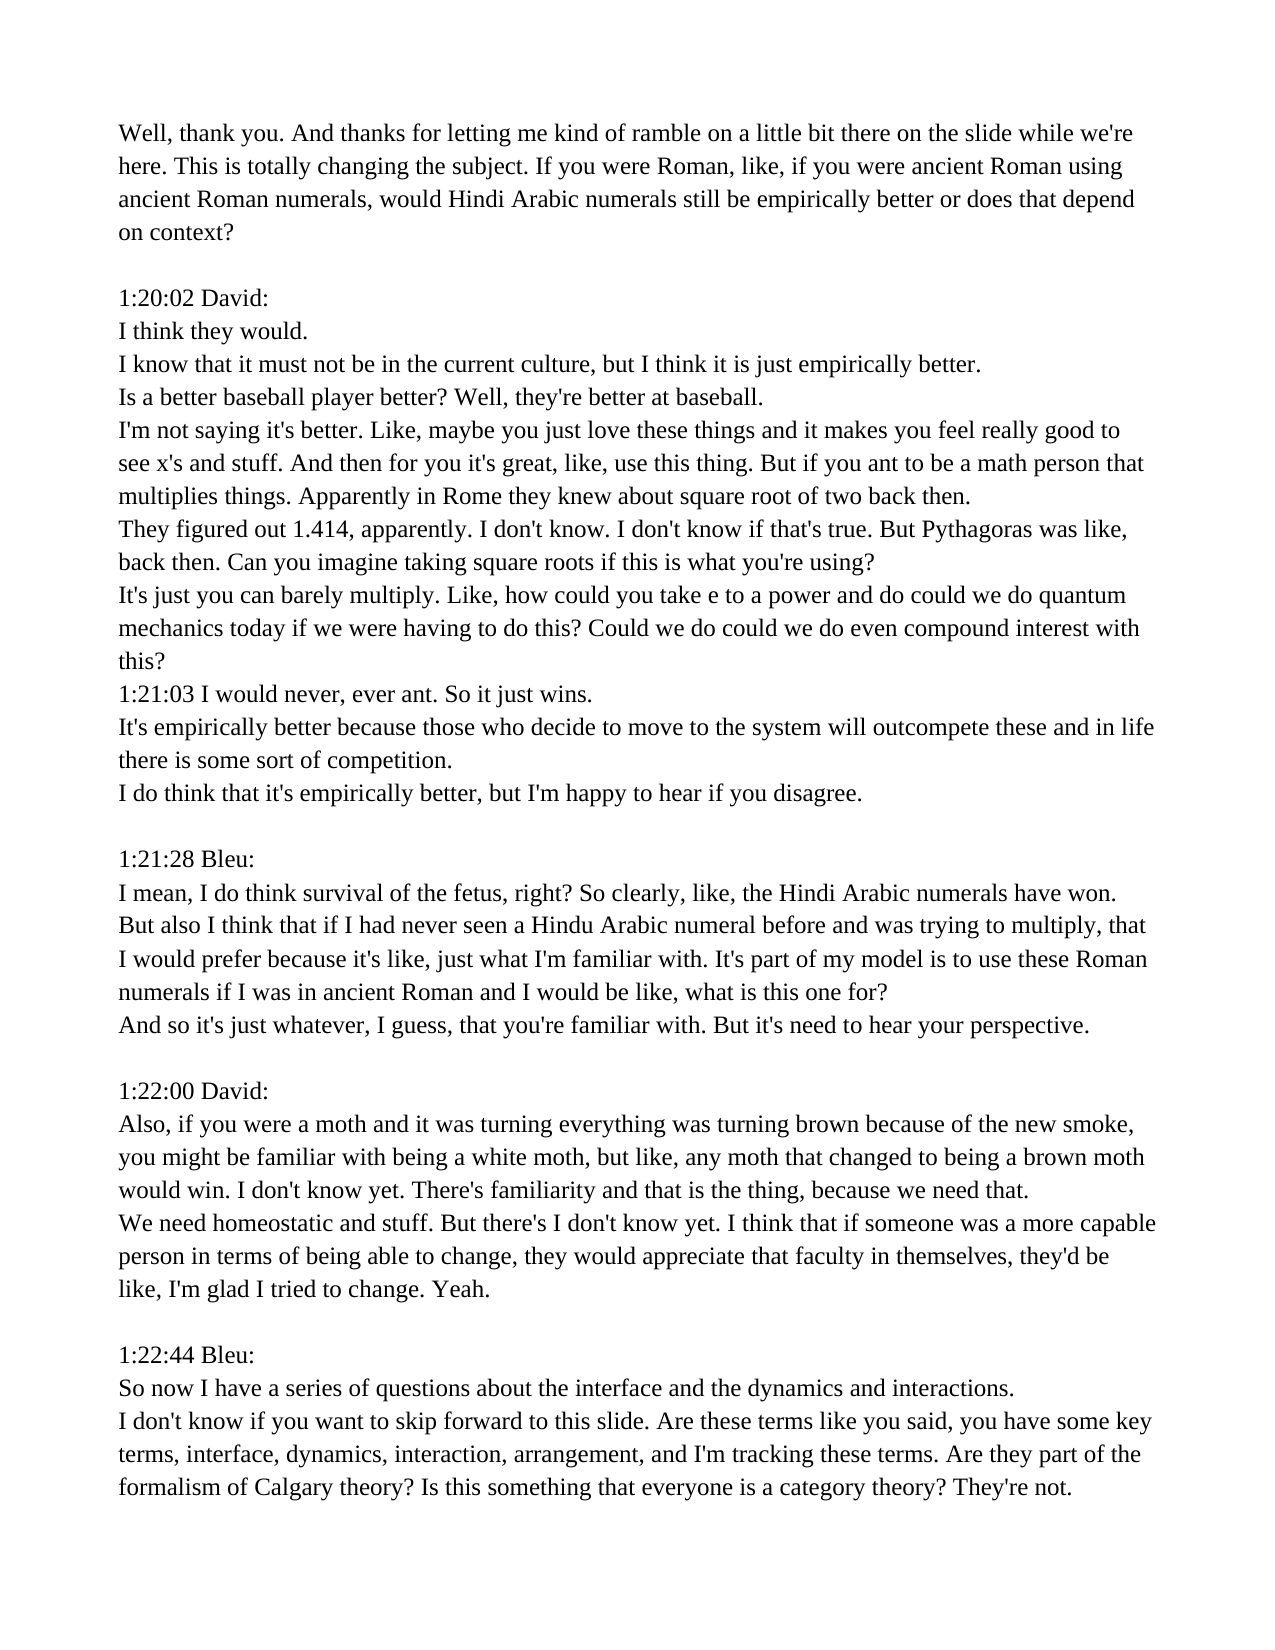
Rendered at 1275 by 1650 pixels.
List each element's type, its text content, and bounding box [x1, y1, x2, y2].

text 1:22:44 Bleu: [118, 1340, 1157, 1369]
text 1:22:00 David: [118, 1076, 1157, 1104]
text Also, if you were a moth and it was turning everything was turning brown because of the new smoke, you might be familiar with being a white moth, but like, any moth that changed to being a brown moth would win. I don't know yet. There's familiarity and that is the thing, because we need that. [118, 1109, 1157, 1203]
text So now I have a series of questions about the interface and the dynamics and interactions. [118, 1373, 1157, 1402]
text 1:20:02 David: [118, 283, 1157, 312]
text And so it's just whatever, I guess, that you're familiar with. But it's need to hear your perspective. [118, 1010, 1157, 1038]
text It's empirically better because those who decide to move to the system will outcompete these and in life there is some sort of competition. [118, 712, 1157, 774]
text I mean, I do think survival of the fetus, right? So clearly, like, the Hindi Arabic numerals have won. But also I think that if I had never seen a Hindu Arabic numeral before and was trying to multiply, that I would prefer because it's like, just what I'm familiar with. It's part of my model is to use these Roman numerals if I was in ancient Roman and I would be like, what is this one for? [118, 878, 1157, 1005]
text 1:21:03 I would never, ever ant. So it just wins. [118, 679, 1157, 708]
text 1:21:28 Bleu: [118, 844, 1157, 873]
text I do think that it's empirically better, but I'm happy to hear if you disagree. [118, 778, 1157, 807]
text It's just you can barely multiply. Like, how could you take e to a power and do could we do quantum mechanics today if we were having to do this? Could we do could we do even compound interest with this? [118, 580, 1157, 675]
text I'm not saying it's better. Like, maybe you just love these things and it makes you feel really good to see x's and stuff. And then for you it's great, like, use this thing. But if you ant to be a math person that multiplies things. Apparently in Rome they knew about square root of two back then. [118, 415, 1157, 510]
text They figured out 1.414, apparently. I don't know. I don't know if that's true. But Pythagoras was like, back then. Can you imagine taking square roots if this is what you're using? [118, 514, 1157, 576]
text I know that it must not be in the current culture, but I think it is just empirically better. [118, 349, 1157, 378]
text We need homeostatic and stuff. But there's I don't know yet. I think that if someone was a more capable person in terms of being able to change, they would appreciate that faculty in themselves, they'd be like, I'm glad I tried to change. Yeah. [118, 1208, 1157, 1303]
text I think they would. [118, 316, 1157, 345]
text Is a better baseball player better? Well, they're better at baseball. [118, 382, 1157, 411]
text I don't know if you want to skip forward to this slide. Are these terms like you said, you have some key terms, interface, dynamics, interaction, arrangement, and I'm tracking these terms. Are they part of the formalism of Calgary theory? Is this something that everyone is a category theory? They're not. [118, 1406, 1157, 1501]
text Well, thank you. And thanks for letting me kind of ramble on a little bit there on the slide while we're here. This is totally changing the subject. If you were Roman, like, if you were ancient Roman using ancient Roman numerals, would Hindi Arabic numerals still be empirically better or does that depend on context? [118, 118, 1157, 246]
